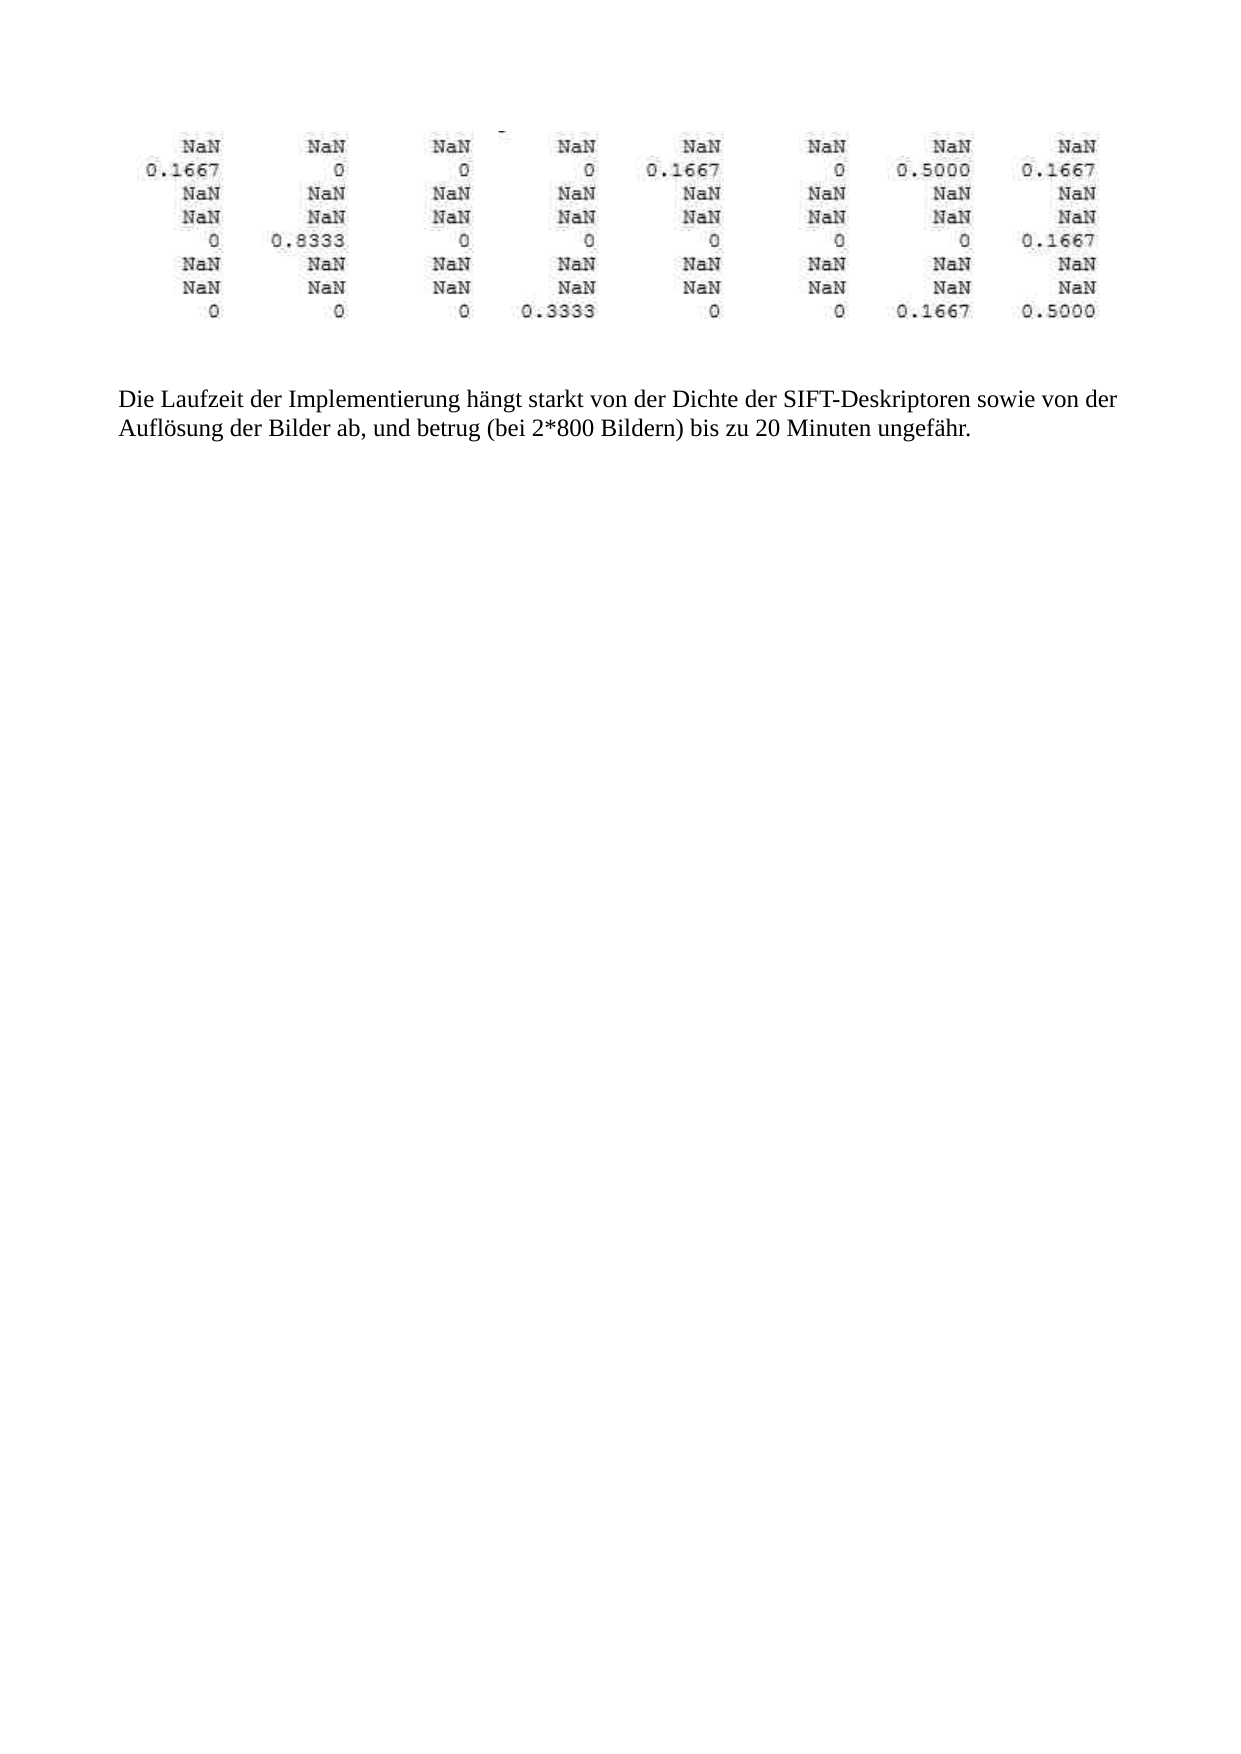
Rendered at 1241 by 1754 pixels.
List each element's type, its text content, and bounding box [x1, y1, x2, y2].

picture [136, 131, 1104, 327]
text Die Laufzeit der Implementierung hängt starkt von der Dichte der SIFT-Deskriptoren sowie von der Auflösung der Bilder ab, und betrug (bei 2*800 Bildern) bis zu 20 Minuten ungefähr. [118, 384, 1122, 442]
